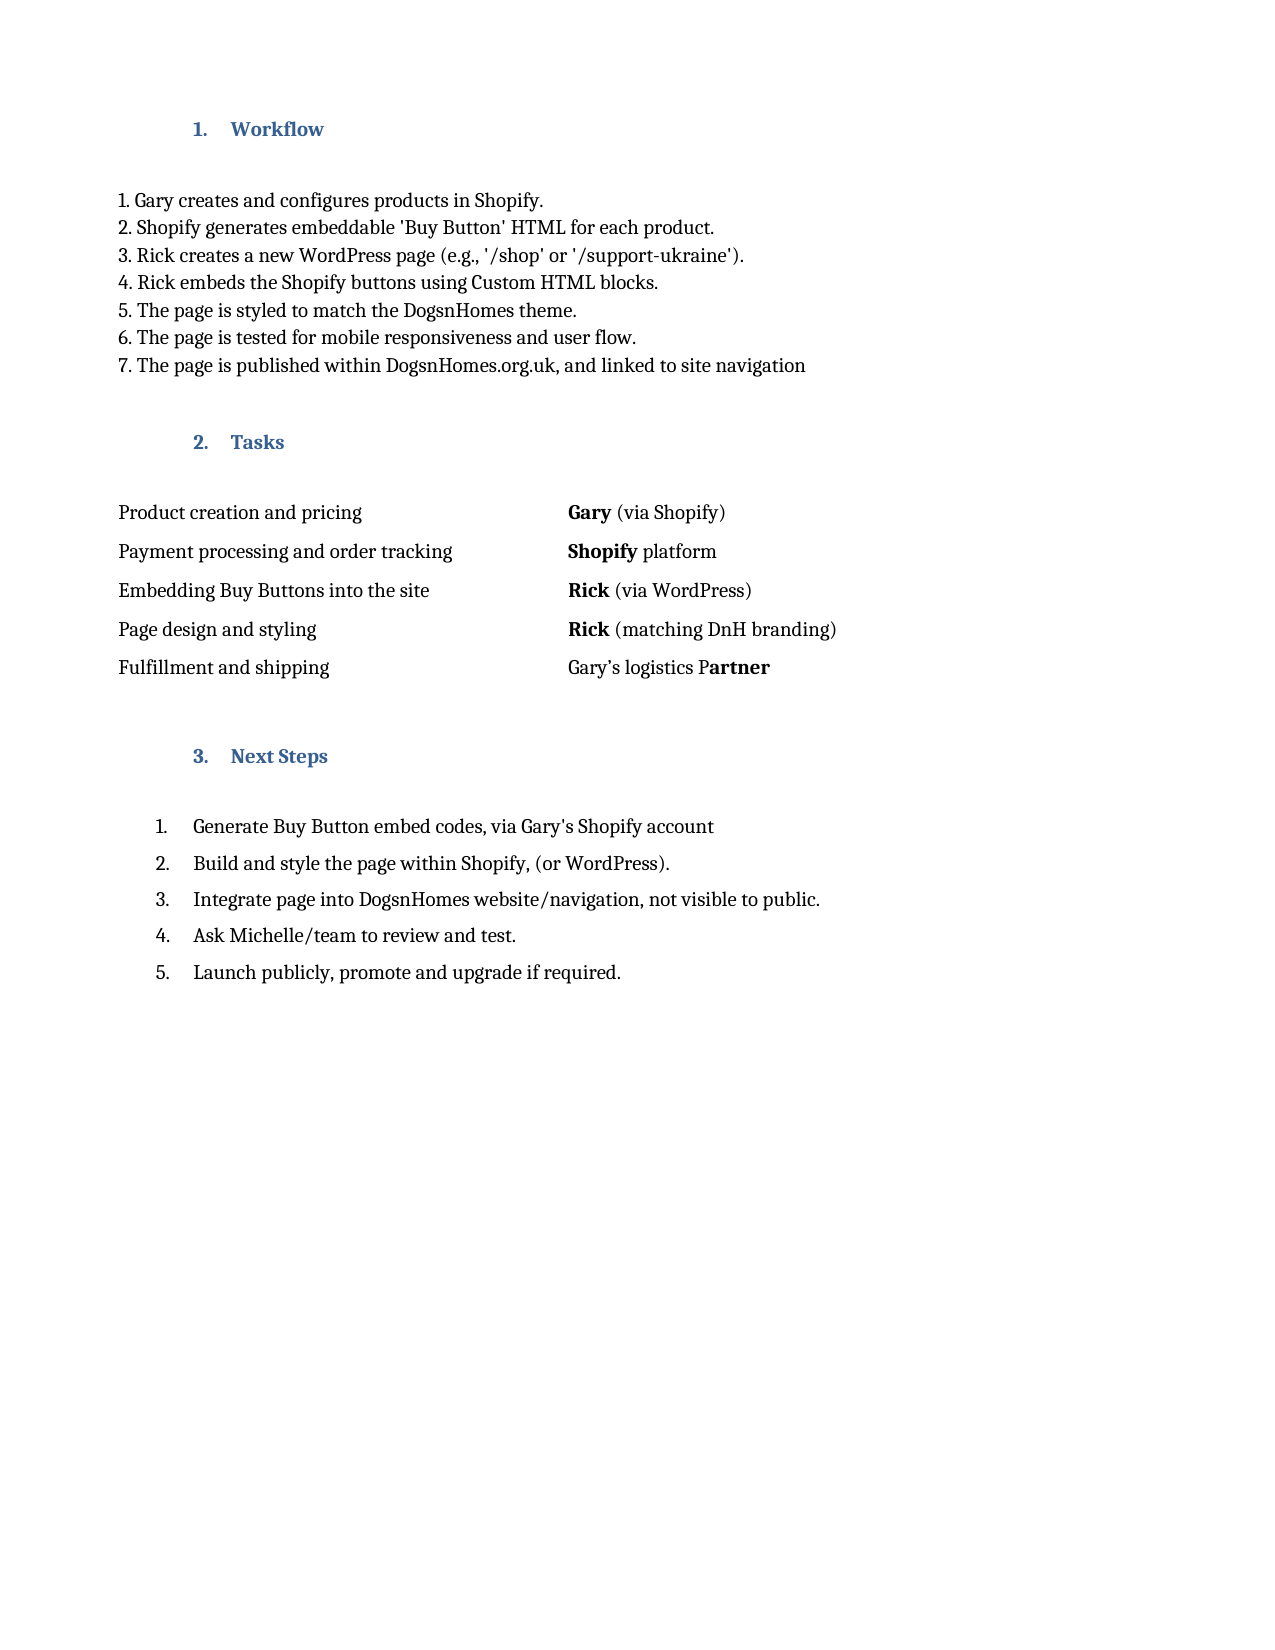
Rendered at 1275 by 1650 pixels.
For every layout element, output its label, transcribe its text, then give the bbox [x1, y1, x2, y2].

list Generate Buy Button embed codes, via Gary's Shopify account [156, 815, 1157, 839]
table_cell Page design and styling [107, 617, 557, 656]
table_cell Shopify platform [557, 540, 1007, 578]
list Launch publicly, promote and upgrade if required. [156, 960, 1157, 984]
table_header Gary (via Shopify) [557, 501, 1007, 540]
subtitle Next Steps [193, 745, 1157, 769]
table_cell Fulfillment and shipping [107, 656, 557, 695]
subtitle Tasks [193, 431, 1157, 455]
subtitle Workflow [193, 118, 1157, 142]
list Integrate page into DogsnHomes website/navigation, not visible to public. [156, 888, 1157, 912]
table_cell Gary’s logistics Partner [557, 656, 1007, 695]
table_cell Embedding Buy Buttons into the site [107, 579, 557, 617]
list Build and style the page within Shopify, (or WordPress). [156, 851, 1157, 875]
table_header Product creation and pricing [107, 501, 557, 540]
list Ask Michelle/team to review and test. [156, 924, 1157, 948]
table_cell Payment processing and order tracking [107, 540, 557, 578]
text 1. Gary creates and configures products in Shopify. 2. Shopify generates embeddable 'Buy Button' HTML for each product. 3. Rick creates a new WordPress page (e.g., '/shop' or '/support-ukraine'). 4. Rick embeds the Shopify buttons using Custom HTML blocks. 5. The page is styled to match the DogsnHomes theme. 6. The page is tested for mobile responsiveness and user flow. 7. The page is published within DogsnHomes.org.uk, and linked to site navigation [118, 188, 1157, 377]
table_cell Rick (matching DnH branding) [557, 617, 1007, 656]
table_cell Rick (via WordPress) [557, 579, 1007, 617]
